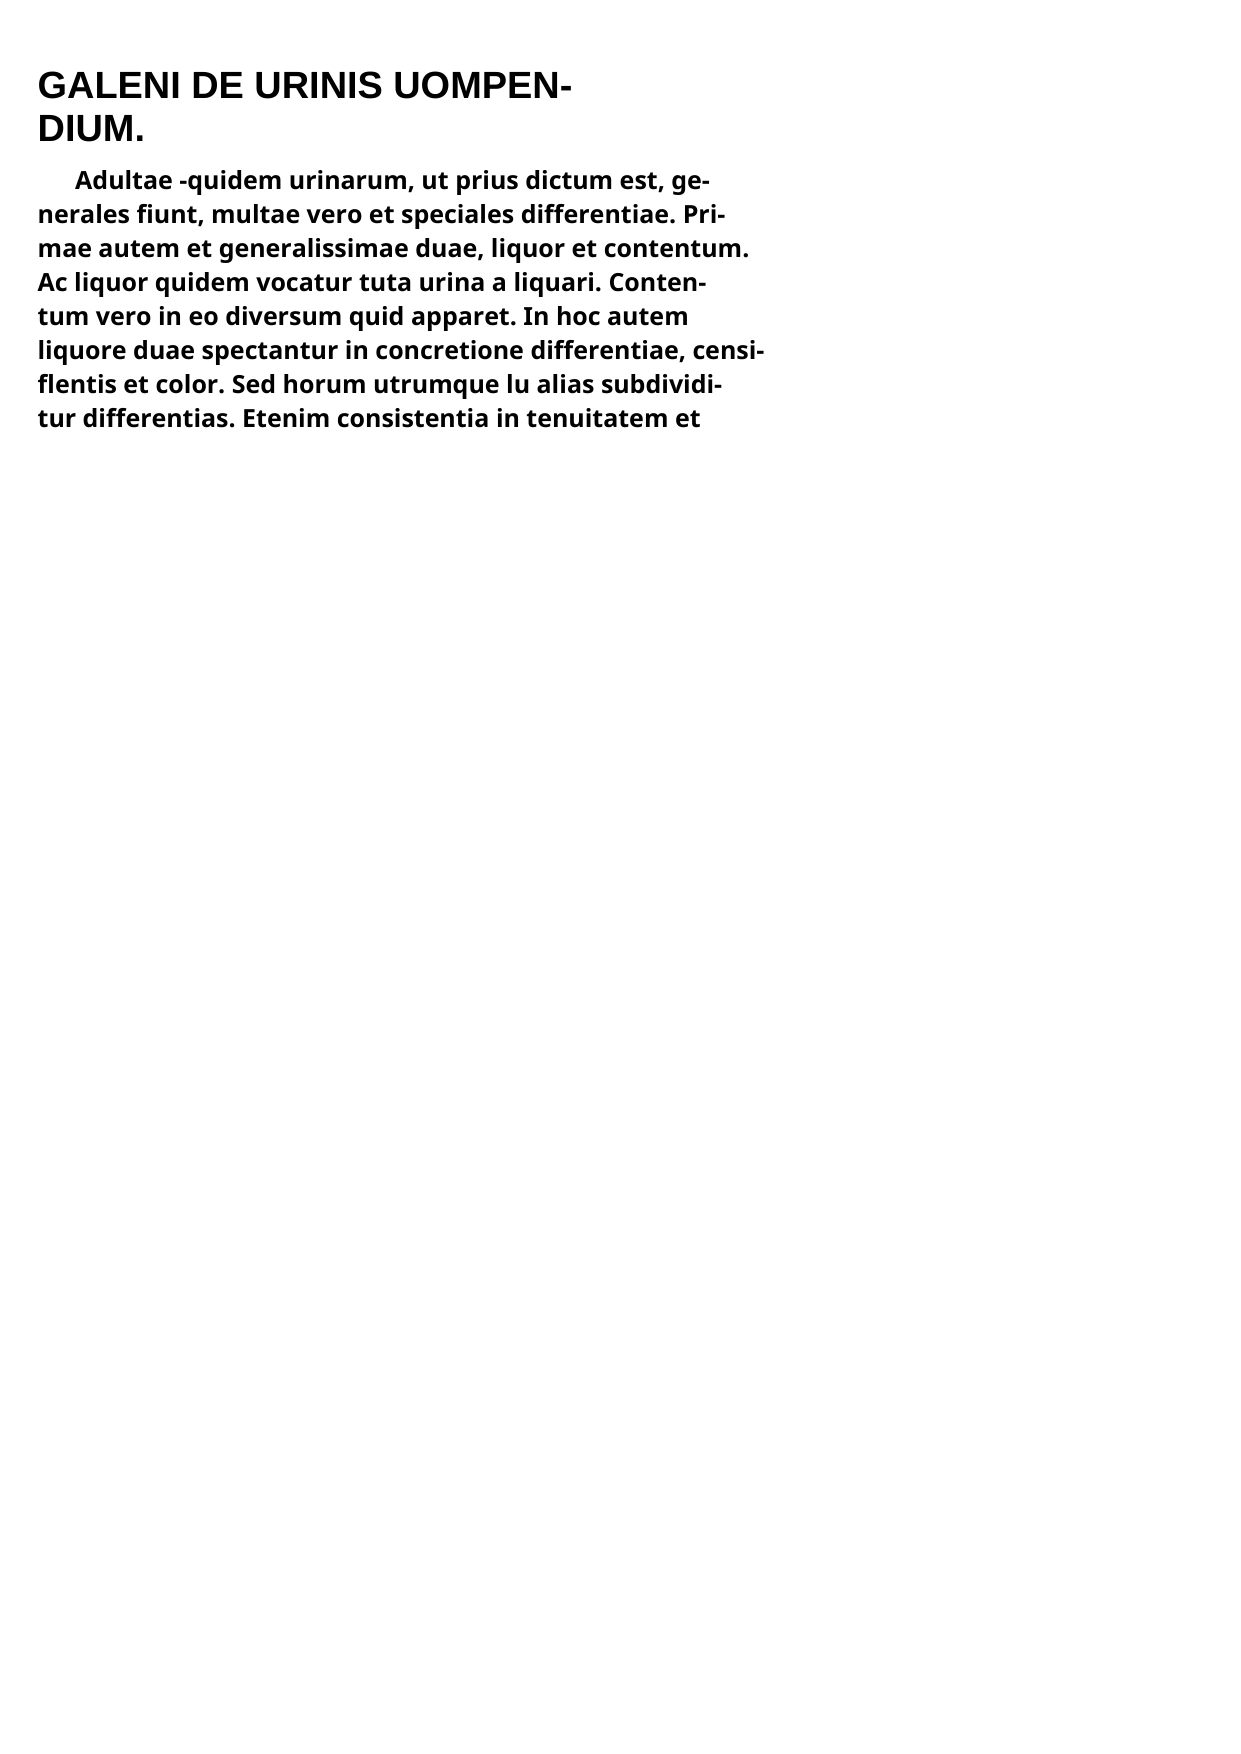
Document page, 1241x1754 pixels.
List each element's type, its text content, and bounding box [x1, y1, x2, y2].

text Adultae -quidem urinarum, ut prius dictum est, ge- nerales fiunt, multae vero et speciales differentiae. Pri- mae autem et generalissimae duae, liquor et contentum. Ac liquor quidem vocatur tuta urina a liquari. Conten- tum vero in eo diversum quid apparet. In hoc autem liquore duae spectantur in concretione differentiae, censi- flentis et color. Sed horum utrumque lu alias subdividi- tur differentias. Etenim consistentia in tenuitatem et [37, 162, 1203, 435]
subtitle GALENI DE URINIS UOMPEN- DIUM. [37, 62, 1203, 150]
